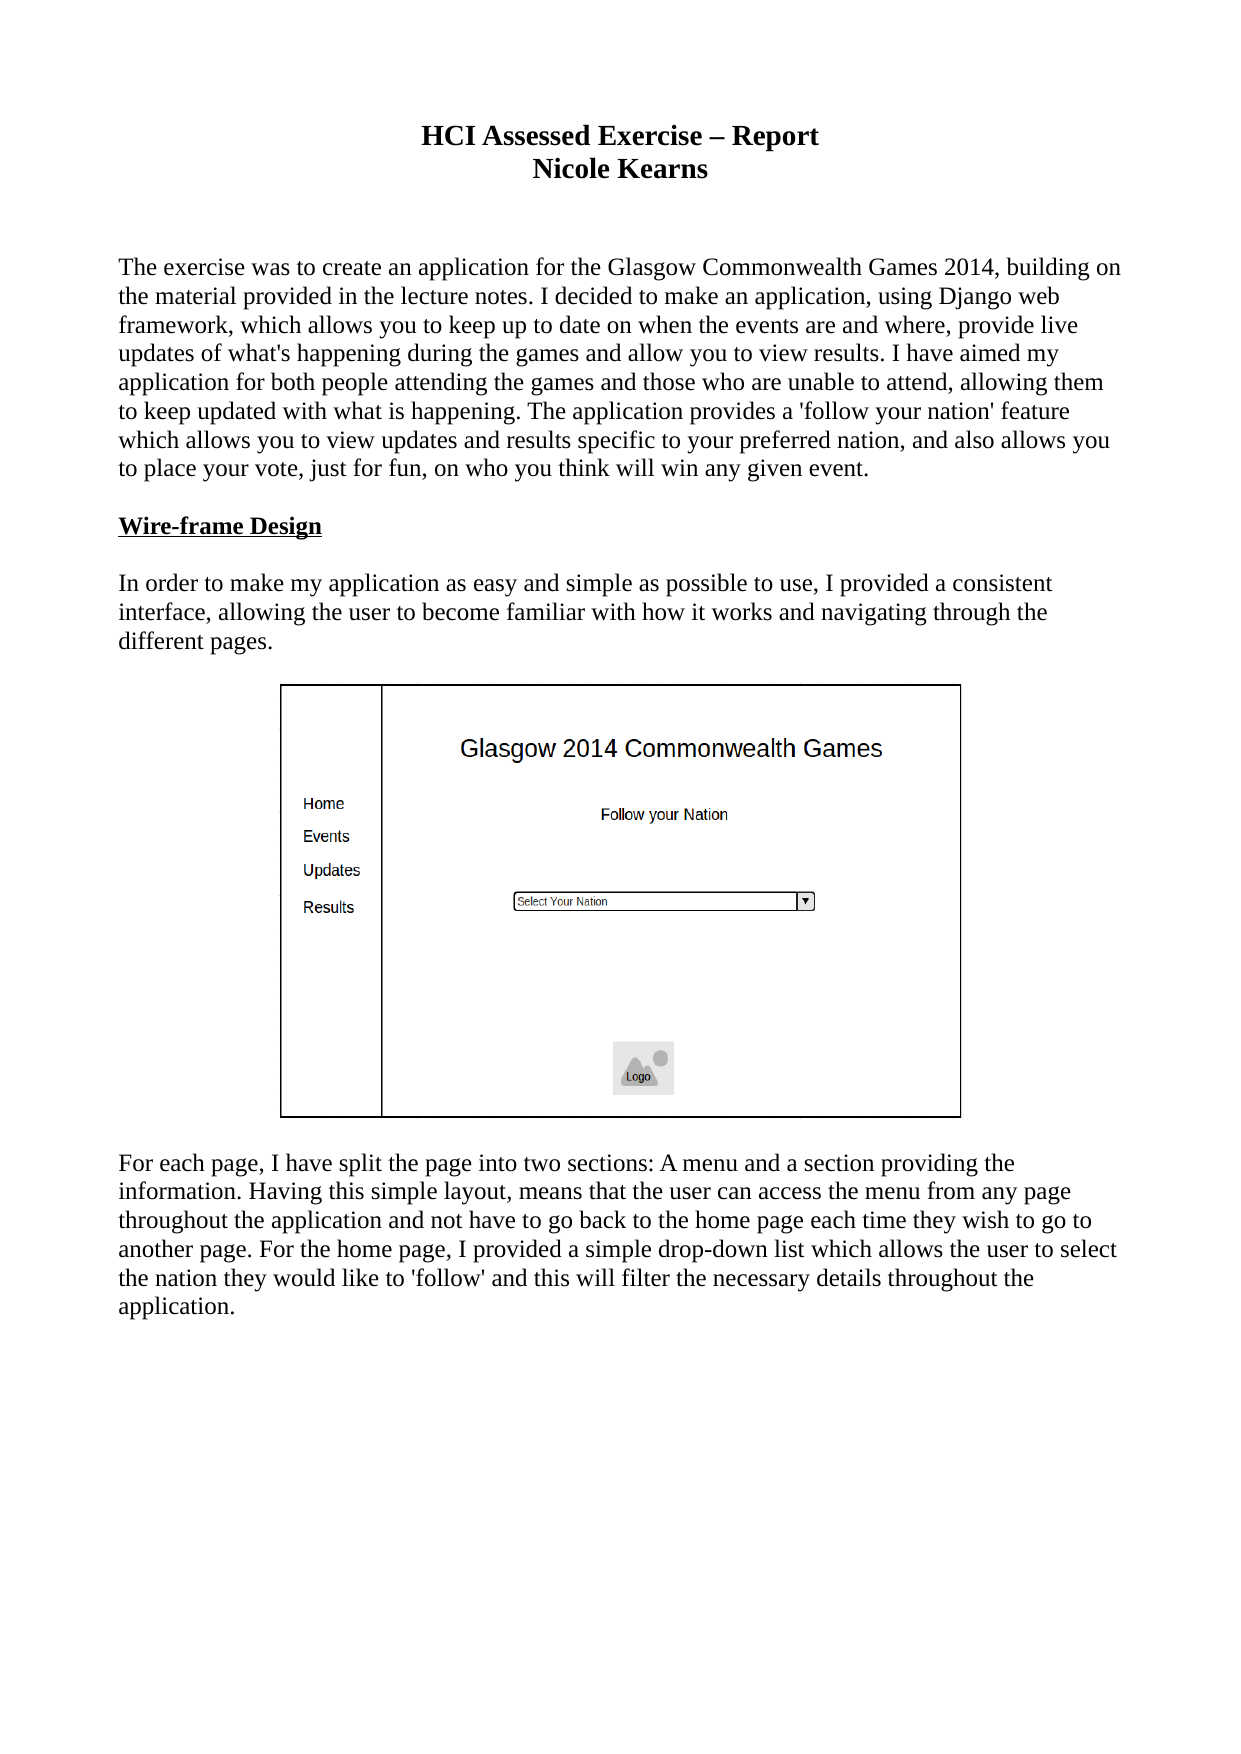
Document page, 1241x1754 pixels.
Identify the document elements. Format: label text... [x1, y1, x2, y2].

text HCI Assessed Exercise – Report [118, 118, 1122, 152]
text In order to make my application as easy and simple as possible to use, I provided a consistent interface, allowing the user to become familiar with how it works and navigating through the different pages. [118, 568, 1122, 655]
picture [278, 683, 962, 1119]
text For each page, I have split the page into two sections: A menu and a section providing the information. Having this simple layout, means that the user can access the menu from any page throughout the application and not have to go back to the home page each time they wish to go to another page. For the home page, I provided a simple drop-down list which allows the user to select the nation they would like to 'follow' and this will filter the necessary details throughout the application. [118, 1148, 1122, 1320]
text The exercise was to create an application for the Glasgow Commonwealth Games 2014, building on the material provided in the lecture notes. I decided to make an application, using Django web framework, which allows you to keep up to date on when the events are and where, provide live updates of what's happening during the games and allow you to view results. I have aimed my application for both people attending the games and those who are unable to attend, allowing them to keep updated with what is happening. The application provides a 'follow your nation' feature which allows you to view updates and results specific to your preferred nation, and also allows you to place your vote, just for fun, on who you think will win any given event. [118, 252, 1122, 482]
text Nicole Kearns [118, 152, 1122, 185]
text Wire-frame Design [118, 511, 1122, 540]
